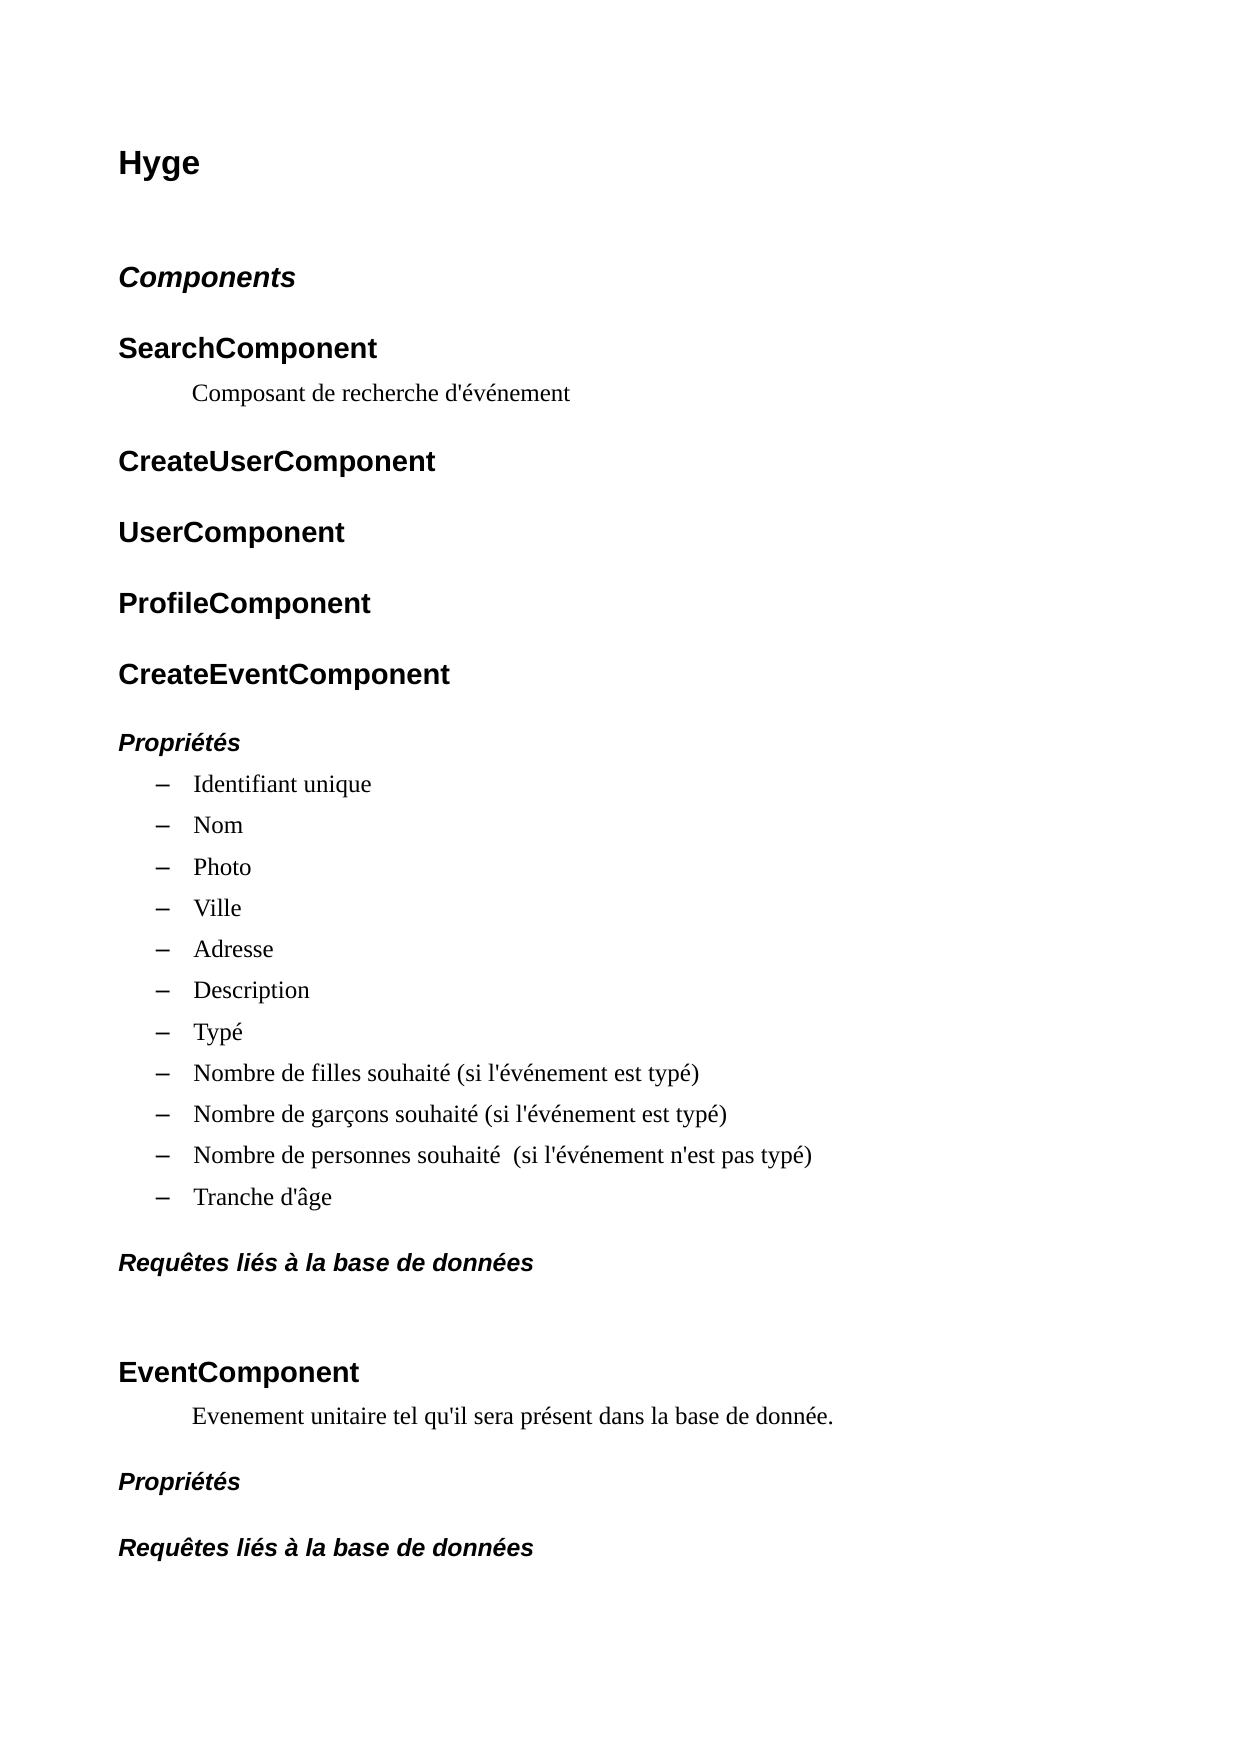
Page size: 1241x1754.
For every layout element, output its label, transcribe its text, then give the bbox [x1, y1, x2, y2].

list Photo [156, 852, 1122, 880]
subtitle Requêtes liés à la base de données [118, 1248, 1122, 1276]
list Ville [156, 893, 1122, 922]
list Nom [156, 810, 1122, 839]
list Nombre de personnes souhaité (si l'événement n'est pas typé) [156, 1140, 1122, 1169]
list Nombre de filles souhaité (si l'événement est typé) [156, 1058, 1122, 1087]
subtitle EventComponent [118, 1355, 1122, 1389]
subtitle Hyge [118, 143, 1122, 182]
list Nombre de garçons souhaité (si l'événement est typé) [156, 1099, 1122, 1128]
text Composant de recherche d'événement [118, 378, 1122, 406]
list Tranche d'âge [156, 1182, 1122, 1210]
text Evenement unitaire tel qu'il sera présent dans la base de donnée. [118, 1401, 1122, 1430]
subtitle SearchComponent [118, 332, 1122, 365]
subtitle ProfileComponent [118, 586, 1122, 619]
subtitle Requêtes liés à la base de données [118, 1533, 1122, 1562]
subtitle Propriétés [118, 728, 1122, 757]
list Adresse [156, 934, 1122, 963]
subtitle CreateUserComponent [118, 444, 1122, 477]
list Description [156, 975, 1122, 1004]
subtitle Propriétés [118, 1467, 1122, 1496]
subtitle UserComponent [118, 515, 1122, 548]
subtitle Components [118, 261, 1122, 294]
subtitle CreateEventComponent [118, 657, 1122, 691]
list Typé [156, 1017, 1122, 1045]
list Identifiant unique [156, 769, 1122, 798]
